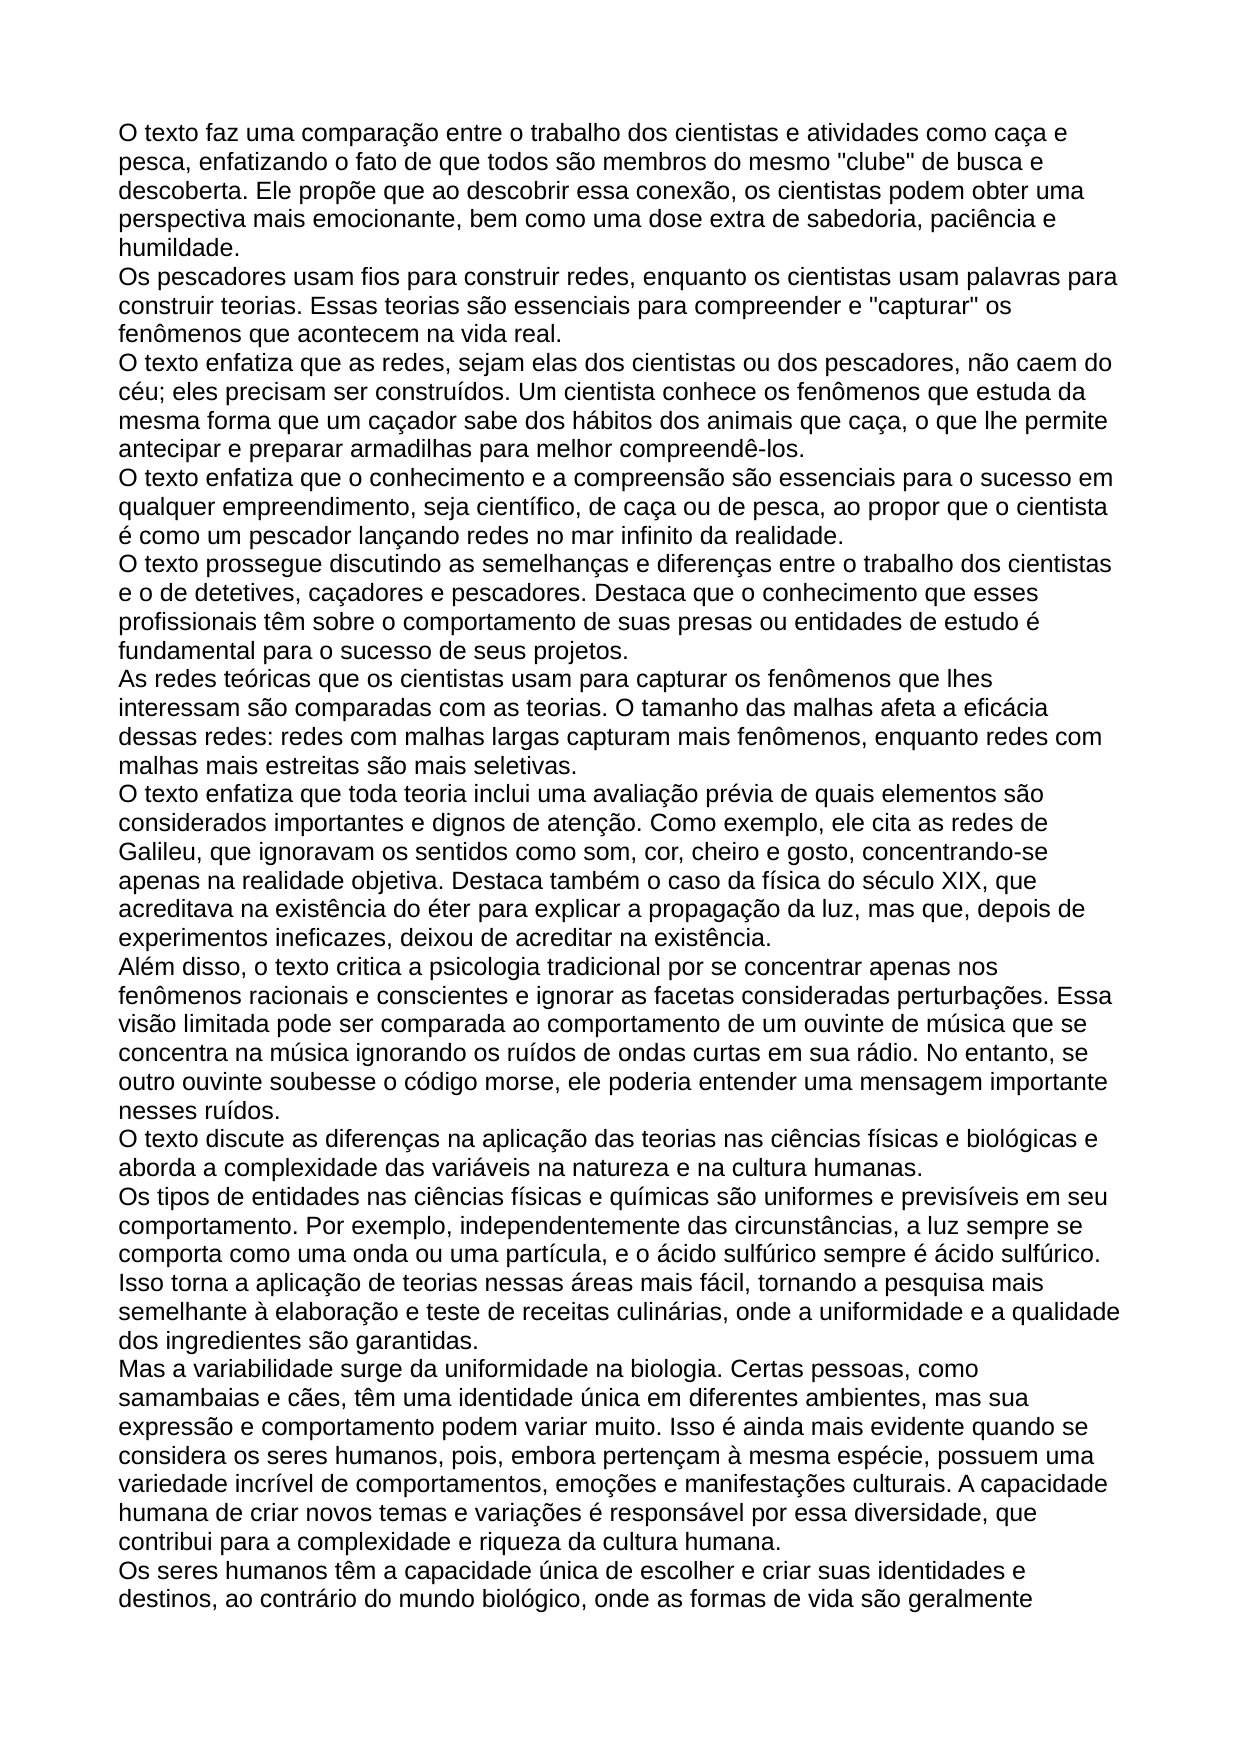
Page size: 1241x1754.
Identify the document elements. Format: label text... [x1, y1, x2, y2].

text Além disso, o texto critica a psicologia tradicional por se concentrar apenas nos fenômenos racionais e conscientes e ignorar as facetas consideradas perturbações. Essa visão limitada pode ser comparada ao comportamento de um ouvinte de música que se concentra na música ignorando os ruídos de ondas curtas em sua rádio. No entanto, se outro ouvinte soubesse o código morse, ele poderia entender uma mensagem importante nesses ruídos. O texto discute as diferenças na aplicação das teorias nas ciências físicas e biológicas e aborda a complexidade das variáveis na natureza e na cultura humanas. Os tipos de entidades nas ciências físicas e químicas são uniformes e previsíveis em seu comportamento. Por exemplo, independentemente das circunstâncias, a luz sempre se comporta como uma onda ou uma partícula, e o ácido sulfúrico sempre é ácido sulfúrico. Isso torna a aplicação de teorias nessas áreas mais fácil, tornando a pesquisa mais semelhante à elaboração e teste de receitas culinárias, onde a uniformidade e a qualidade dos ingredientes são garantidas. Mas a variabilidade surge da uniformidade na biologia. Certas pessoas, como samambaias e cães, têm uma identidade única em diferentes ambientes, mas sua expressão e comportamento podem variar muito. Isso é ainda mais evidente quando se considera os seres humanos, pois, embora pertençam à mesma espécie, possuem uma variedade incrível de comportamentos, emoções e manifestações culturais. A capacidade humana de criar novos temas e variações é responsável por essa diversidade, que contribui para a complexidade e riqueza da cultura humana. Os seres humanos têm a capacidade única de escolher e criar suas identidades e destinos, ao contrário do mundo biológico, onde as formas de vida são geralmente [118, 952, 1122, 1613]
text O texto faz uma comparação entre o trabalho dos cientistas e atividades como caça e pesca, enfatizando o fato de que todos são membros do mesmo "clube" de busca e descoberta. Ele propõe que ao descobrir essa conexão, os cientistas podem obter uma perspectiva mais emocionante, bem como uma dose extra de sabedoria, paciência e humildade. Os pescadores usam fios para construir redes, enquanto os cientistas usam palavras para construir teorias. Essas teorias são essenciais para compreender e "capturar" os fenômenos que acontecem na vida real. O texto enfatiza que as redes, sejam elas dos cientistas ou dos pescadores, não caem do céu; eles precisam ser construídos. Um cientista conhece os fenômenos que estuda da mesma forma que um caçador sabe dos hábitos dos animais que caça, o que lhe permite antecipar e preparar armadilhas para melhor compreendê-los. O texto enfatiza que o conhecimento e a compreensão são essenciais para o sucesso em qualquer empreendimento, seja científico, de caça ou de pesca, ao propor que o cientista é como um pescador lançando redes no mar infinito da realidade. O texto prossegue discutindo as semelhanças e diferenças entre o trabalho dos cientistas e o de detetives, caçadores e pescadores. Destaca que o conhecimento que esses profissionais têm sobre o comportamento de suas presas ou entidades de estudo é fundamental para o sucesso de seus projetos. As redes teóricas que os cientistas usam para capturar os fenômenos que lhes interessam são comparadas com as teorias. O tamanho das malhas afeta a eficácia dessas redes: redes com malhas largas capturam mais fenômenos, enquanto redes com malhas mais estreitas são mais seletivas. O texto enfatiza que toda teoria inclui uma avaliação prévia de quais elementos são considerados importantes e dignos de atenção. Como exemplo, ele cita as redes de Galileu, que ignoravam os sentidos como som, cor, cheiro e gosto, concentrando-se apenas na realidade objetiva. Destaca também o caso da física do século XIX, que acreditava na existência do éter para explicar a propagação da luz, mas que, depois de experimentos ineficazes, deixou de acreditar na existência. [118, 118, 1122, 952]
